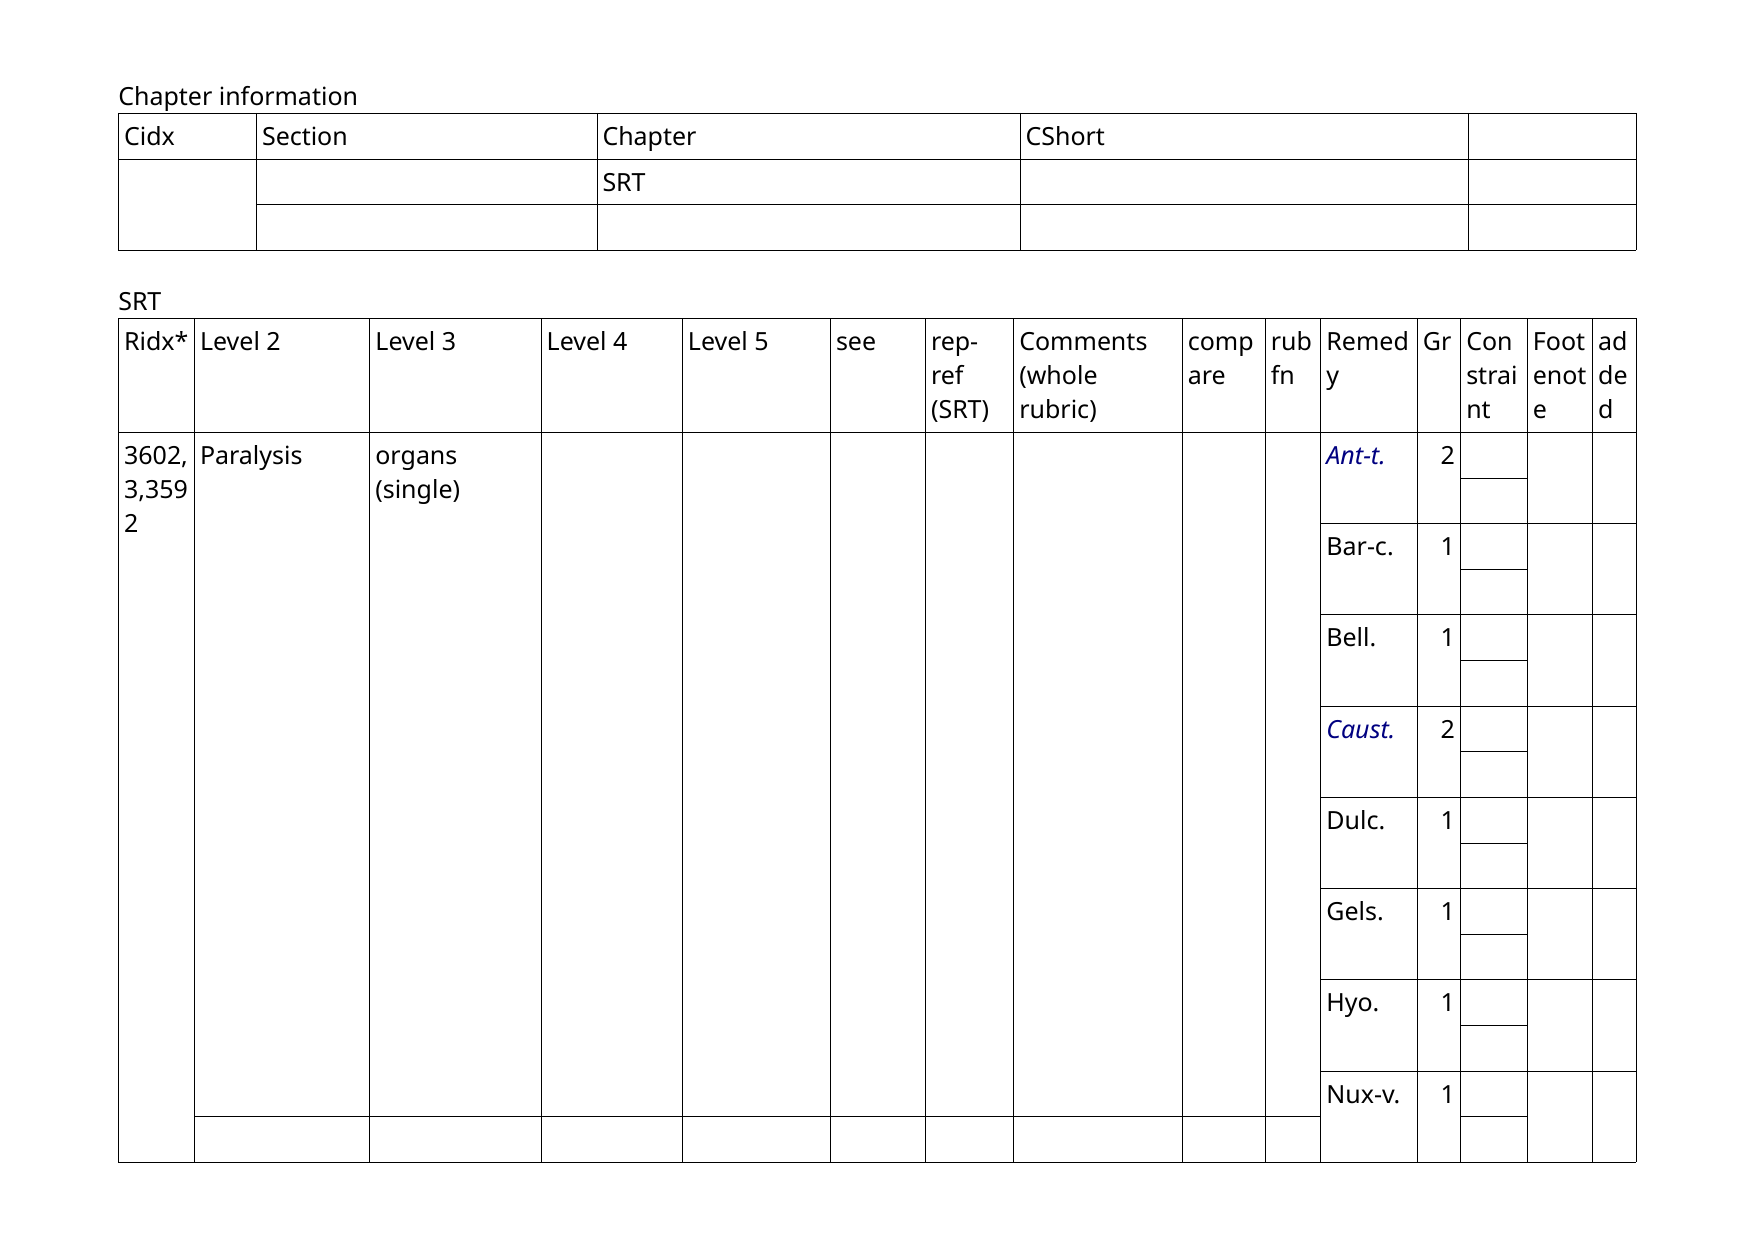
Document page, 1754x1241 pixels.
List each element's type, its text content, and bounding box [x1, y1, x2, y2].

table_cell [1461, 707, 1527, 751]
table_cell Bar-c. [1321, 524, 1417, 614]
table_cell [370, 1117, 541, 1162]
table_cell 1 [1418, 1072, 1460, 1162]
table_header CShort [1021, 114, 1468, 158]
table_cell Nux-v. [1321, 1072, 1417, 1162]
table_cell [1461, 433, 1527, 477]
table_cell 1 [1418, 980, 1460, 1071]
table_cell [1593, 980, 1636, 1071]
table_cell [1469, 205, 1636, 250]
table_cell [1021, 205, 1468, 250]
table_cell [1528, 524, 1592, 614]
table_cell [1593, 889, 1636, 979]
table_header Cidx [119, 114, 256, 158]
table_cell [1461, 570, 1527, 614]
table_cell [1528, 1072, 1592, 1162]
table_cell [1461, 798, 1527, 842]
table_cell 1 [1418, 524, 1460, 614]
table_header added [1593, 319, 1636, 432]
table_header Level 5 [683, 319, 830, 432]
table_cell organs (single) [370, 433, 541, 1116]
table_cell [1183, 433, 1265, 1116]
table_cell [1461, 752, 1527, 797]
table_cell [1461, 661, 1527, 706]
table_header Constraint [1461, 319, 1527, 432]
table_cell [1593, 707, 1636, 797]
table_cell SRT [598, 160, 1020, 204]
table_cell [1461, 615, 1527, 660]
table_cell [1528, 615, 1592, 706]
table_cell [1593, 1072, 1636, 1162]
table_header Remedy [1321, 319, 1417, 432]
table_cell [1461, 980, 1527, 1025]
table_cell [1266, 1117, 1320, 1162]
table_cell [1461, 1117, 1527, 1162]
table_cell Dulc. [1321, 798, 1417, 888]
table_cell [1461, 844, 1527, 888]
table_cell [683, 1117, 830, 1162]
table_cell [1593, 524, 1636, 614]
table_cell [1461, 889, 1527, 934]
table_cell 1 [1418, 615, 1460, 706]
table_cell Gels. [1321, 889, 1417, 979]
table_cell [1593, 798, 1636, 888]
table_cell 3602,3,3592 [119, 433, 194, 1162]
table_header Comments (whole rubric) [1014, 319, 1182, 432]
table_cell [1461, 1072, 1527, 1116]
table_cell 2 [1418, 433, 1460, 523]
table_cell [542, 433, 682, 1116]
table_cell Bell. [1321, 615, 1417, 706]
table_cell [1266, 433, 1320, 1116]
table_cell [1528, 980, 1592, 1071]
table_header [1469, 114, 1636, 158]
table_header Level 3 [370, 319, 541, 432]
table_cell 1 [1418, 889, 1460, 979]
table_cell [1461, 524, 1527, 569]
table_cell Caust. [1321, 707, 1417, 797]
table_cell Hyo. [1321, 980, 1417, 1071]
table_header rub fn [1266, 319, 1320, 432]
table_cell [598, 205, 1020, 250]
table_cell Paralysis [195, 433, 369, 1116]
table_cell [1021, 160, 1468, 204]
table_header Gr [1418, 319, 1460, 432]
table_cell [1528, 889, 1592, 979]
text SRT [118, 284, 1636, 318]
table_cell [257, 205, 597, 250]
table_cell [1461, 479, 1527, 523]
table_cell [926, 433, 1013, 1116]
table_cell [1528, 433, 1592, 523]
table_cell 1 [1418, 798, 1460, 888]
table_cell [1469, 160, 1636, 204]
table_header compare [1183, 319, 1265, 432]
table_cell [1014, 433, 1182, 1116]
table_header Footenote [1528, 319, 1592, 432]
table_cell [831, 433, 925, 1116]
text Chapter information [118, 79, 1636, 113]
table_header Level 4 [542, 319, 682, 432]
table_cell [1593, 433, 1636, 523]
table_header Chapter [598, 114, 1020, 158]
table_header Level 2 [195, 319, 369, 432]
table_cell [257, 160, 597, 204]
table_header Ridx* [119, 319, 194, 432]
table_header see [831, 319, 925, 432]
table_header Section [257, 114, 597, 158]
table_cell [1014, 1117, 1182, 1162]
table_cell 2 [1418, 707, 1460, 797]
table_cell [683, 433, 830, 1116]
table_cell [195, 1117, 369, 1162]
table_cell Ant-t. [1321, 433, 1417, 523]
table_cell [1461, 1026, 1527, 1071]
table_cell [542, 1117, 682, 1162]
table_cell [831, 1117, 925, 1162]
table_cell [1528, 707, 1592, 797]
table_cell [119, 160, 256, 250]
table_cell [926, 1117, 1013, 1162]
table_cell [1183, 1117, 1265, 1162]
table_header rep-ref (SRT) [926, 319, 1013, 432]
table_cell [1461, 935, 1527, 979]
table_cell [1528, 798, 1592, 888]
table_cell [1593, 615, 1636, 706]
